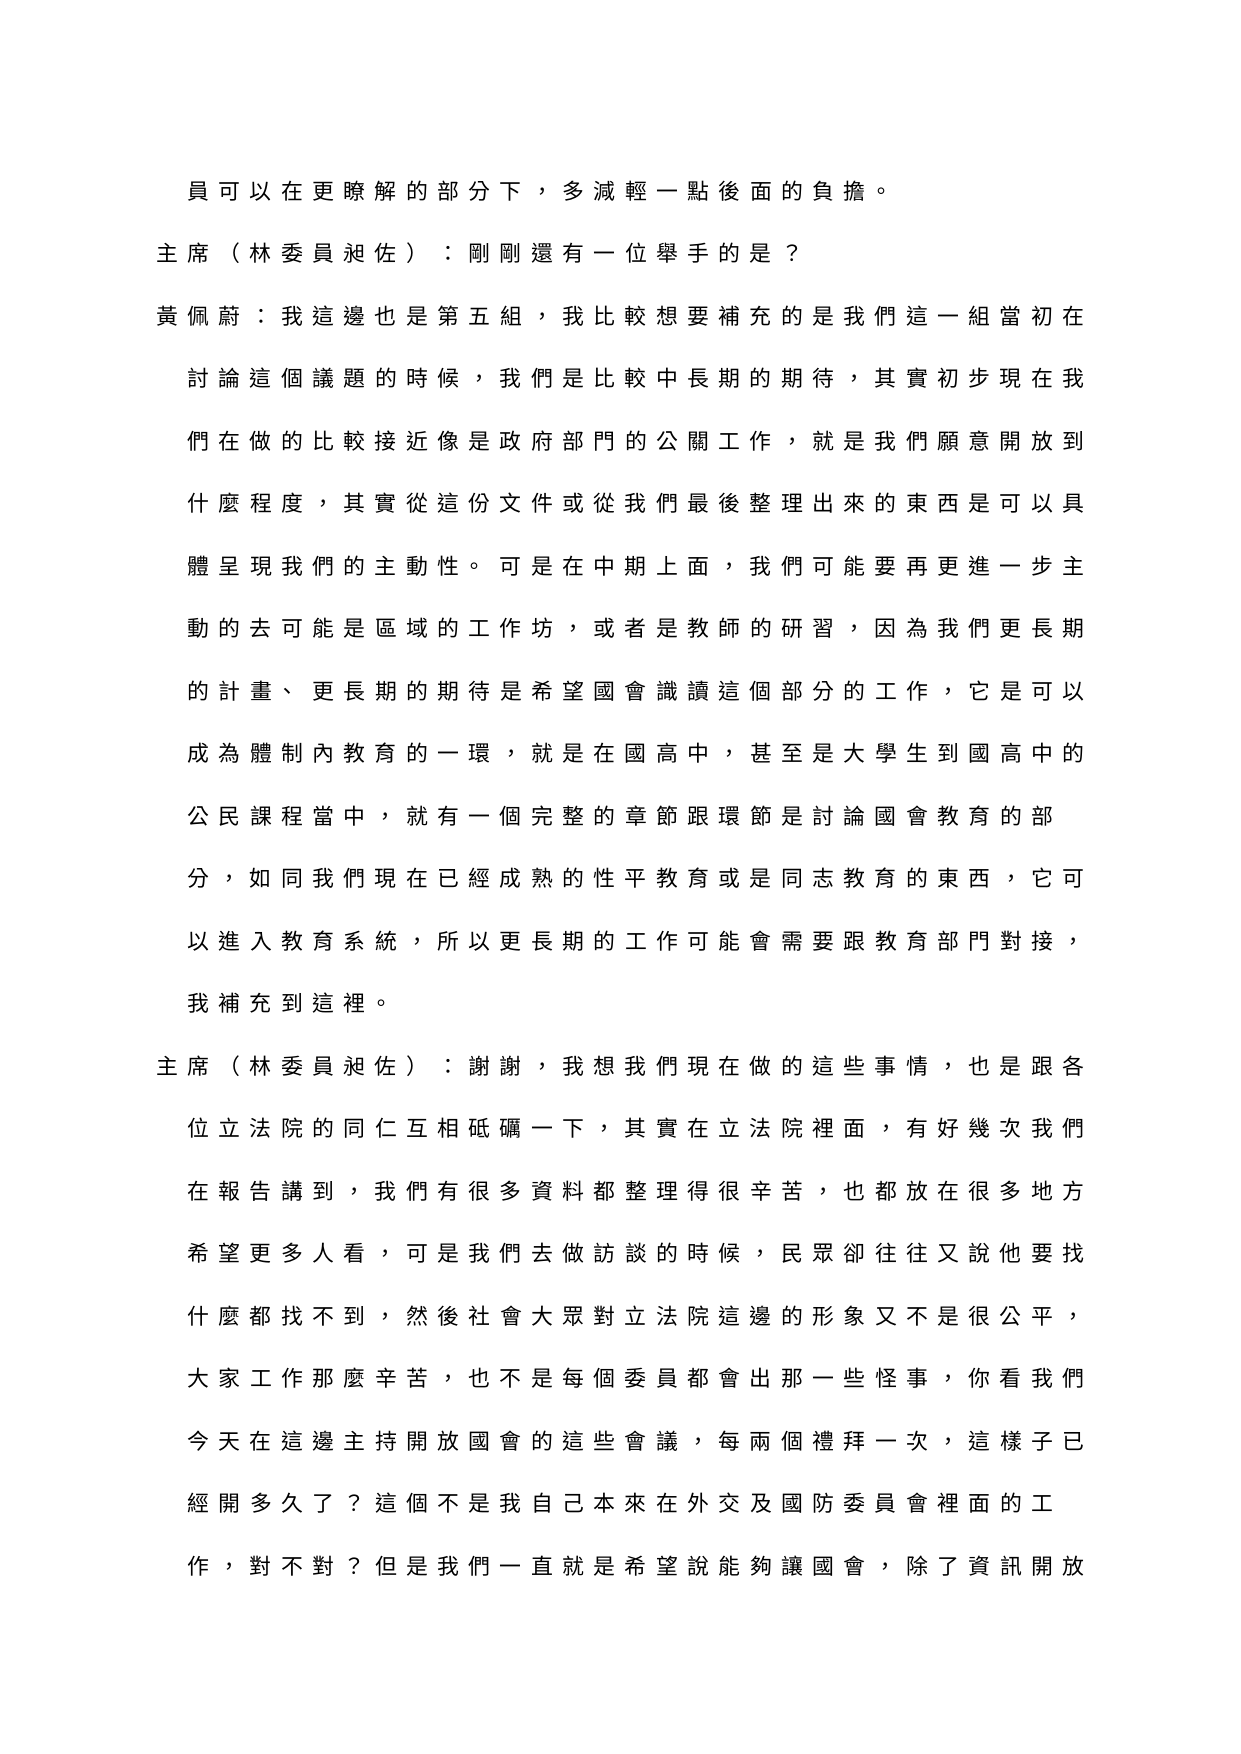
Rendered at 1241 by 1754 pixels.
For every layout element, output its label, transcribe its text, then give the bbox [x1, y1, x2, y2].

text 員可以在更瞭解的部分下，多減輕一點後面的負擔。 [151, 158, 1089, 221]
text 主席（林委員昶佐）：謝謝，我想我們現在做的這些事情，也是跟各位立法院的同仁互相砥礪一下，其實在立法院裡面，有好幾次我們在報告講到，我們有很多資料都整理得很辛苦，也都放在很多地方希望更多人看，可是我們去做訪談的時候，民眾卻往往又說他要找什麼都找不到，然後社會大眾對立法院這邊的形象又不是很公平，大家工作那麼辛苦，也不是每個委員都會出那一些怪事，你看我們今天在這邊主持開放國會的這些會議，每兩個禮拜一次，這樣子已經開多久了？這個不是我自己本來在外交及國防委員會裡面的工作，對不對？但是我們一直就是希望說能夠讓國會，除了資訊開放 [151, 1033, 1089, 1596]
text 主席（林委員昶佐）：剛剛還有一位舉手的是？ [151, 221, 1089, 283]
text 黃佩蔚：我這邊也是第五組，我比較想要補充的是我們這一組當初在討論這個議題的時候，我們是比較中長期的期待，其實初步現在我們在做的比較接近像是政府部門的公關工作，就是我們願意開放到什麼程度，其實從這份文件或從我們最後整理出來的東西是可以具體呈現我們的主動性。可是在中期上面，我們可能要再更進一步主動的去可能是區域的工作坊，或者是教師的研習，因為我們更長期的計畫、更長期的期待是希望國會識讀這個部分的工作，它是可以成為體制內教育的一環，就是在國高中，甚至是大學生到國高中的公民課程當中，就有一個完整的章節跟環節是討論國會教育的部分，如同我們現在已經成熟的性平教育或是同志教育的東西，它可以進入教育系統，所以更長期的工作可能會需要跟教育部門對接，我補充到這裡。 [151, 283, 1089, 1033]
